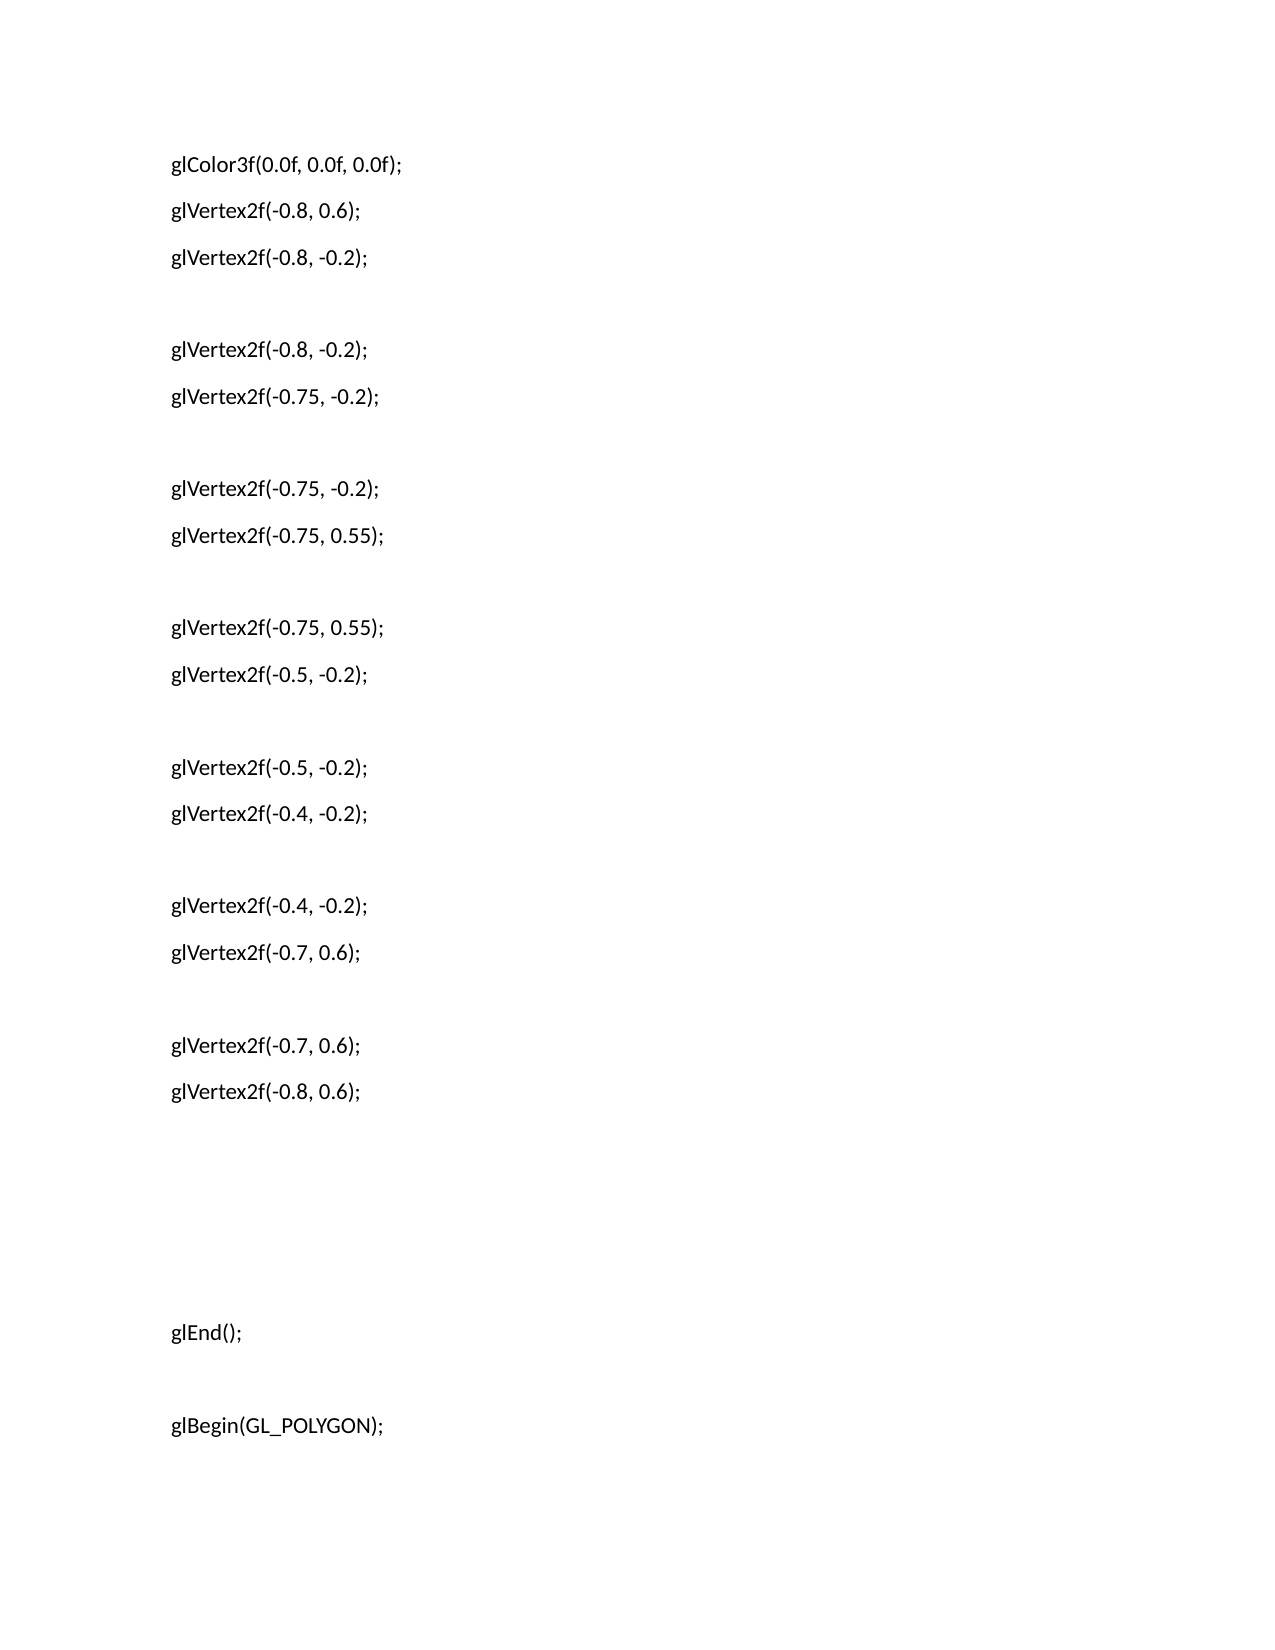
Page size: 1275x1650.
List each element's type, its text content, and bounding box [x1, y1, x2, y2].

text glVertex2f(-0.7, 0.6); [150, 1031, 1125, 1059]
text glVertex2f(-0.75, 0.55); [150, 613, 1125, 642]
text glColor3f(0.0f, 0.0f, 0.0f); [150, 150, 1125, 178]
text glVertex2f(-0.75, -0.2); [150, 474, 1125, 502]
text glVertex2f(-0.8, -0.2); [150, 335, 1125, 363]
text glVertex2f(-0.5, -0.2); [150, 660, 1125, 688]
text glVertex2f(-0.4, -0.2); [150, 892, 1125, 920]
text glEnd(); [150, 1318, 1125, 1346]
text glBegin(GL_POLYGON); [150, 1411, 1125, 1439]
text glVertex2f(-0.5, -0.2); [150, 753, 1125, 781]
text glVertex2f(-0.8, 0.6); [150, 1077, 1125, 1105]
text glVertex2f(-0.4, -0.2); [150, 799, 1125, 827]
text glVertex2f(-0.7, 0.6); [150, 938, 1125, 966]
text glVertex2f(-0.75, -0.2); [150, 382, 1125, 410]
text glVertex2f(-0.8, 0.6); [150, 196, 1125, 224]
text glVertex2f(-0.8, -0.2); [150, 243, 1125, 271]
text glVertex2f(-0.75, 0.55); [150, 521, 1125, 549]
